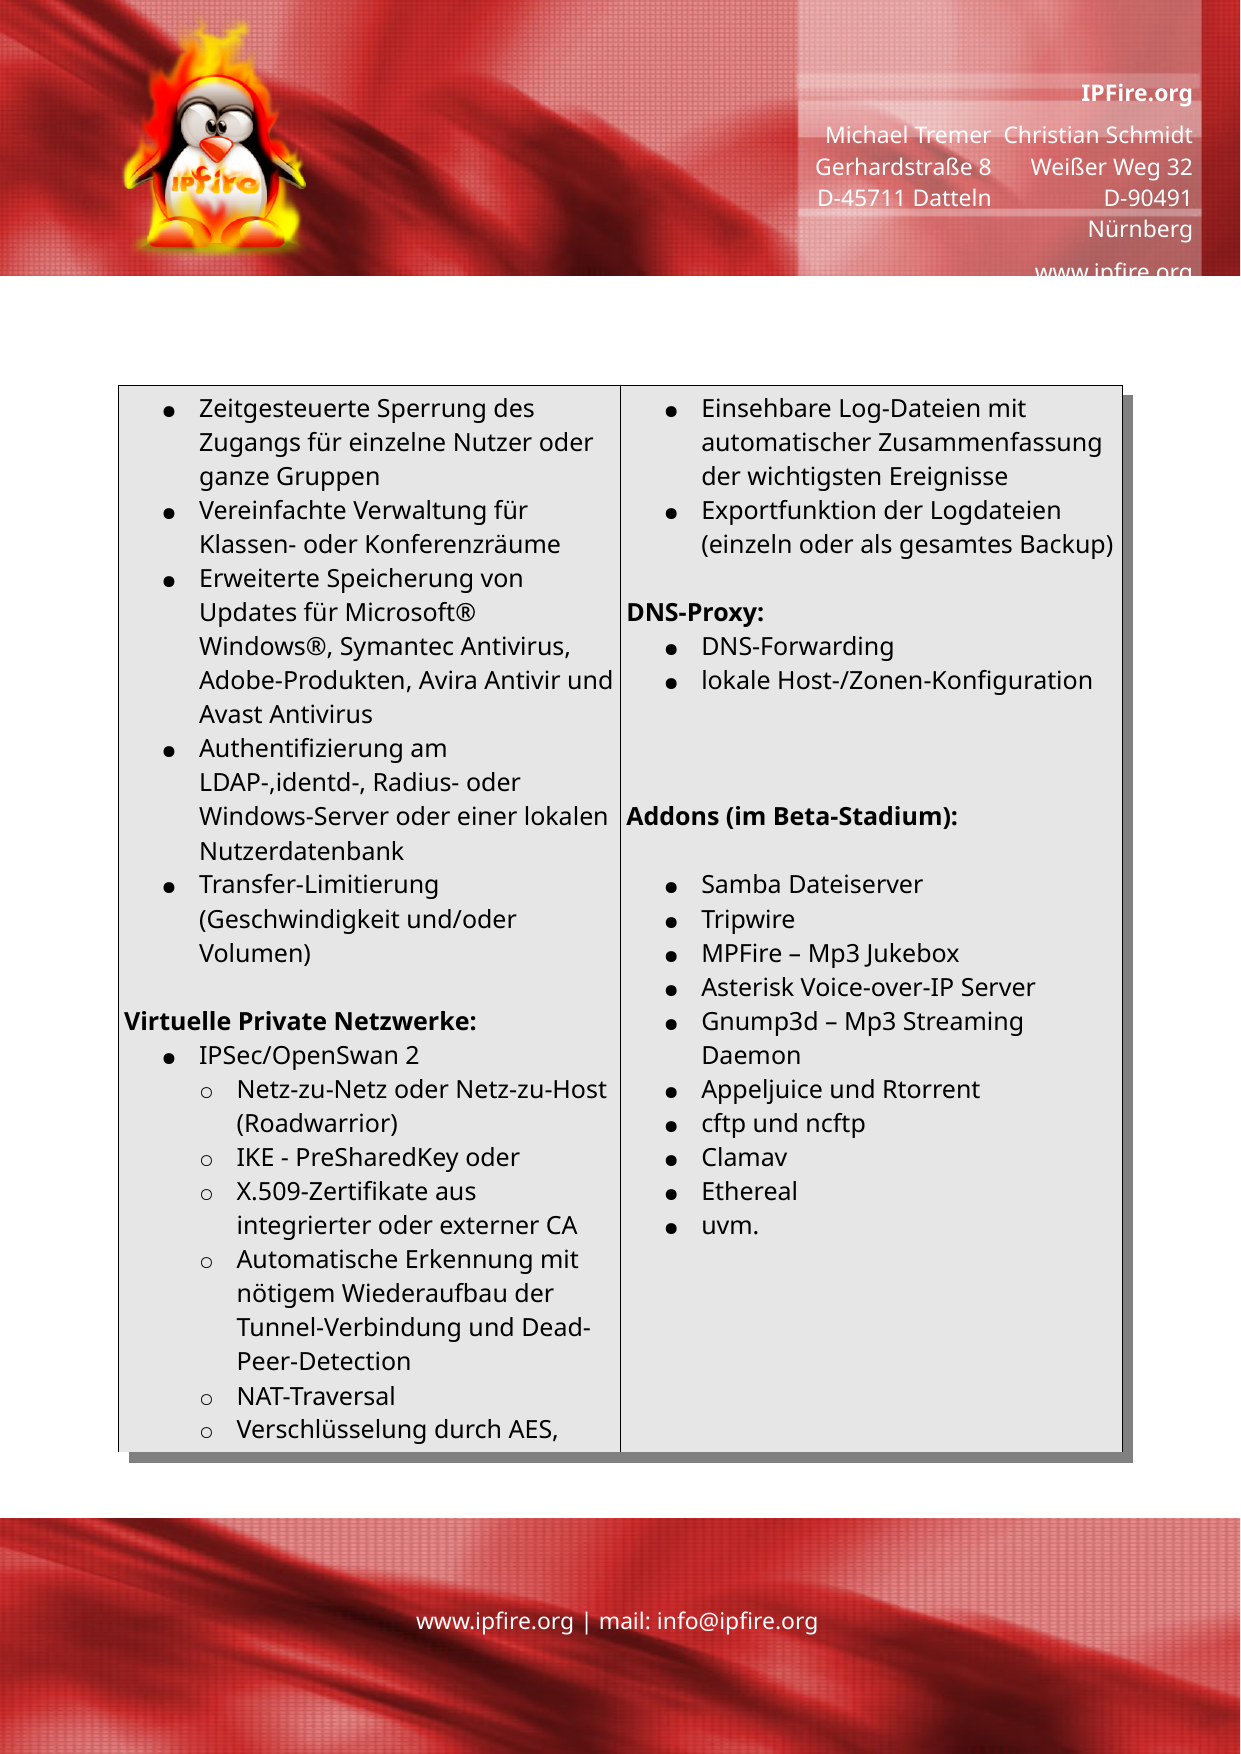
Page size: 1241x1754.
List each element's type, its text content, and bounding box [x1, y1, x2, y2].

table_header Network Address Translation (NAT): Portweiterleitung NAT zwischen den voneinander getrennten Subnetzen Unterstützte Verbindungstypen: Ethernet-Verbindungen mit 10, 100 oder 1000MBit mit statischer IP-Adresse oder über das DHCP-Protokoll konfiguriert ADSL/SDSL mit PPPoE Automatische Wiederverbindung nach Trennung durch den Provider Wiederverbindung nach Zeitplan steuerbar Traffic-Priorisierung: Quality of Service Level7-Filterung Setzen und erkennen von Type-of-Service-Bits Konfiguration: SSL-verschlüsseltes Web-Administrations-Interface SSH-Server Monitoring/Logging: Grafische Überwachung des Systems im Webinterface Einsehbare Log-Dateien mit automatischer Zusammenfassung der wichtigsten Ereignisse Exportfunktion der Logdateien (einzeln oder als gesamtes Backup) DNS-Proxy: DNS-Forwarding lokale Host-/Zonen-Konfiguration Addons (im Beta-Stadium): Samba Dateiserver Tripwire MPFire – Mp3 Jukebox Asterisk Voice-over-IP Server Gnump3d – Mp3 Streaming Daemon Appeljuice und Rtorrent cftp und ncftp Clamav Ethereal uvm. [621, 386, 1122, 1452]
picture [1158, 269, 1166, 276]
picture [0, 1518, 1241, 1754]
picture [1181, 269, 1188, 276]
picture [1103, 269, 1110, 276]
table_header Sicherheitseinrichtungen: Stateful Inspection Firewall basierend auf der Linux Netfilter-Architektur Intrusion Detection System mit Guardian Addons Erweiterung zum IPS System Filter für ungültige/nicht-standardgerechte Pakete Eigene Netzwerksegmente für Server (DMZ) und Wireless Lan mit angepassten Policies DoS- und DdoS-Schutz Application Proxies für HTTP und FTP (mit Zugangskontrolle und Content-Filter) und DNS Eingehende sowie Ausgehende Paketfilterung Netzwerkdienste: DHCP-Server Dynamischer DNS-Dienst NTP-Server HTTP-Proxy: Zwischenspeicherung von Web-Inhalten Inhaltsfilter auf Basis von Blocklisten und manuell festlegbaren Listen Zeitgesteuerte Sperrung des Zugangs für einzelne Nutzer oder ganze Gruppen Vereinfachte Verwaltung für Klassen- oder Konferenzräume Erweiterte Speicherung von Updates für Microsoft® Windows®, Symantec Antivirus, Adobe-Produkten, Avira Antivir und Avast Antivirus Authentifizierung am LDAP-,identd-, Radius- oder Windows-Server oder einer lokalen Nutzerdatenbank Transfer-Limitierung (Geschwindigkeit und/oder Volumen) Virtuelle Private Netzwerke: IPSec/OpenSwan 2 Netz-zu-Netz oder Netz-zu-Host (Roadwarrior) IKE - PreSharedKey oder X.509-Zertifikate aus integrierter oder externer CA Automatische Erkennung mit nötigem Wiederaufbau der Tunnel-Verbindung und Dead-Peer-Detection NAT-Traversal Verschlüsselung durch AES, 3DES, Blowfish, Serpent oder Twofish HMAC: SHA1, SHA256, SHA384, SHA512 Echtzeit-Kompression OpenVPN Host-zu-Netz (Roadwarrior) SSL-basierte Verschlüsselung: AES, Blowfish, Twofish, 3DES,... Echtzeit-Kompression Fertige Clientpakete damit eine Konfiguration am Client vereinfacht wird Tunnel über multiples NAT PPTP-Passthrough [119, 386, 620, 1452]
picture [0, 0, 1241, 297]
